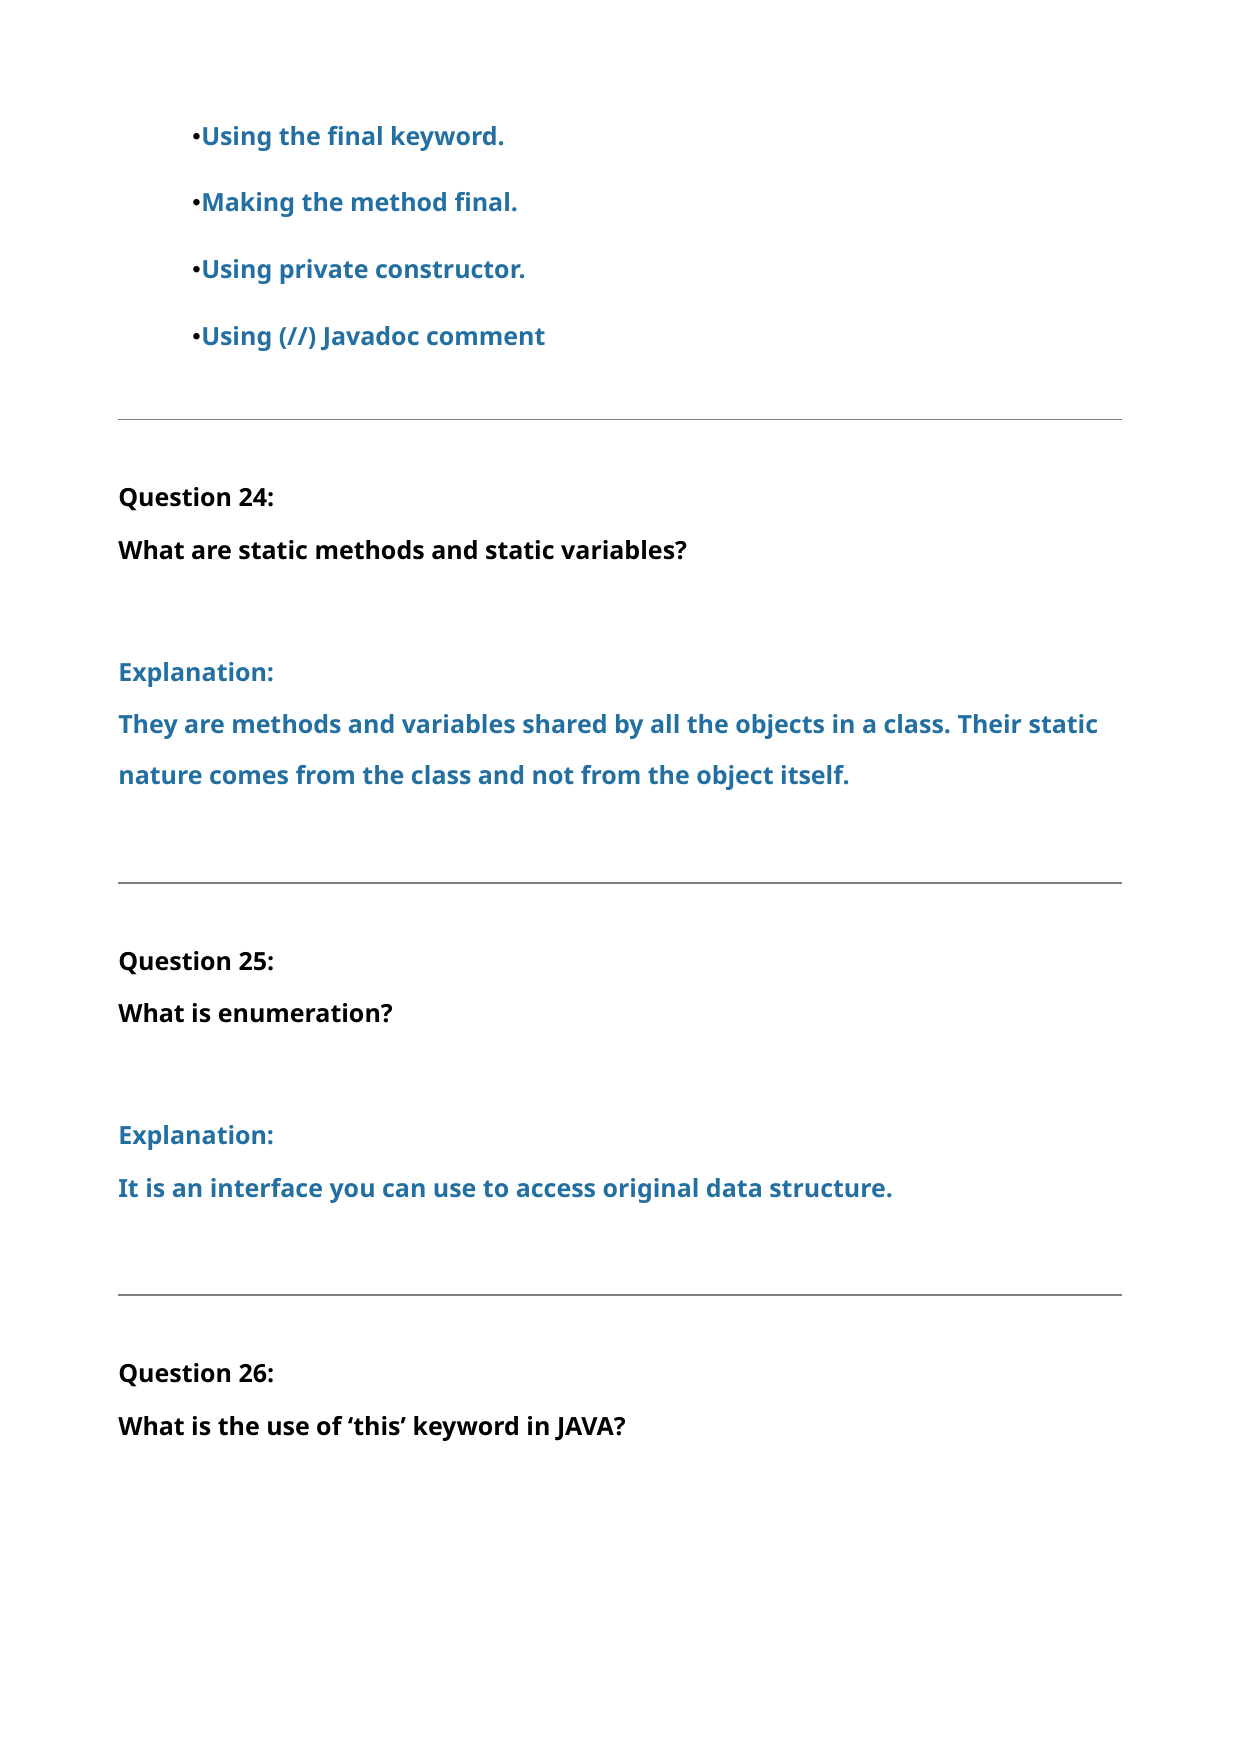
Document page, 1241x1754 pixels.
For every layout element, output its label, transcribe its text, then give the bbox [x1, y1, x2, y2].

list Using private constructor. [118, 251, 1122, 286]
list Using (//) Javadoc comment [118, 318, 1122, 352]
list Using the final keyword. [118, 118, 1122, 152]
subtitle Question 24: [118, 480, 1122, 514]
text What is the use of ‘this’ keyword in JAVA? [118, 1408, 1122, 1442]
list Making the method final. [118, 185, 1122, 219]
subtitle Question 26: [118, 1356, 1122, 1390]
text What is enumeration? [118, 996, 1122, 1030]
text What are static methods and static variables? [118, 533, 1122, 567]
subtitle Question 25: [118, 943, 1122, 977]
subtitle Explanation: [118, 654, 1122, 688]
text It is an interface you can use to access original data structure. [118, 1170, 1122, 1204]
subtitle Explanation: [118, 1117, 1122, 1152]
text They are methods and variables shared by all the objects in a class. Their static nature comes from the class and not from the object itself. [118, 707, 1122, 792]
